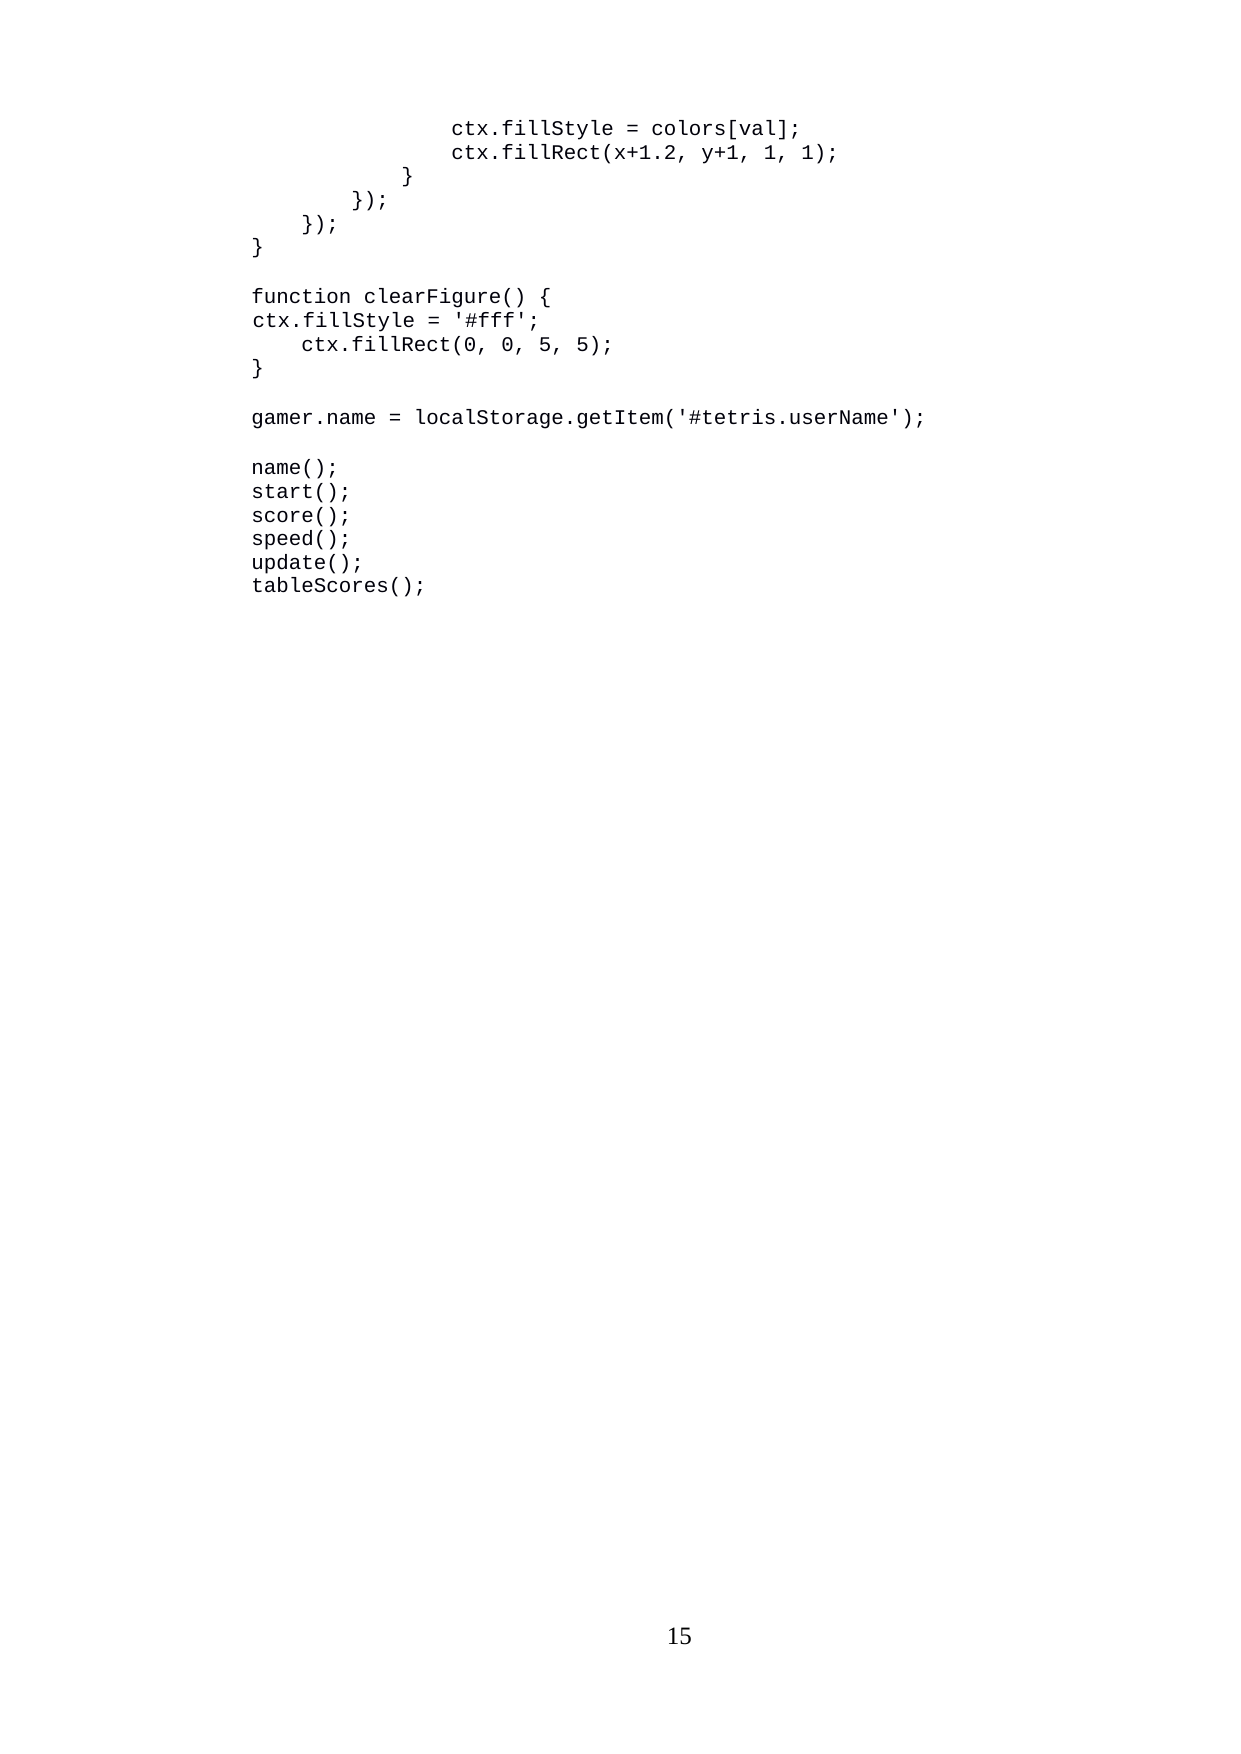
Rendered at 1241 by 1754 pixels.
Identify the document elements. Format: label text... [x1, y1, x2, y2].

text } [177, 165, 1181, 189]
text }); [177, 213, 1181, 236]
text ctx.fillRect(x+1.2, y+1, 1, 1); [177, 142, 1181, 165]
text speed(); [177, 528, 1181, 552]
text gamer.name = localStorage.getItem('#tetris.userName'); [177, 407, 1181, 431]
text start(); [177, 481, 1181, 504]
text ctx.fillRect(0, 0, 5, 5); [177, 334, 1181, 357]
text ctx.fillStyle = '#fff'; [177, 310, 1181, 334]
text } [177, 357, 1181, 381]
text tableScores(); [177, 576, 1181, 599]
text update(); [177, 552, 1181, 576]
text function clearFigure() { [177, 286, 1181, 310]
text ctx.fillStyle = colors[val]; [177, 118, 1181, 142]
text score(); [177, 504, 1181, 528]
text } [177, 236, 1181, 260]
text }); [177, 189, 1181, 213]
text name(); [177, 457, 1181, 481]
